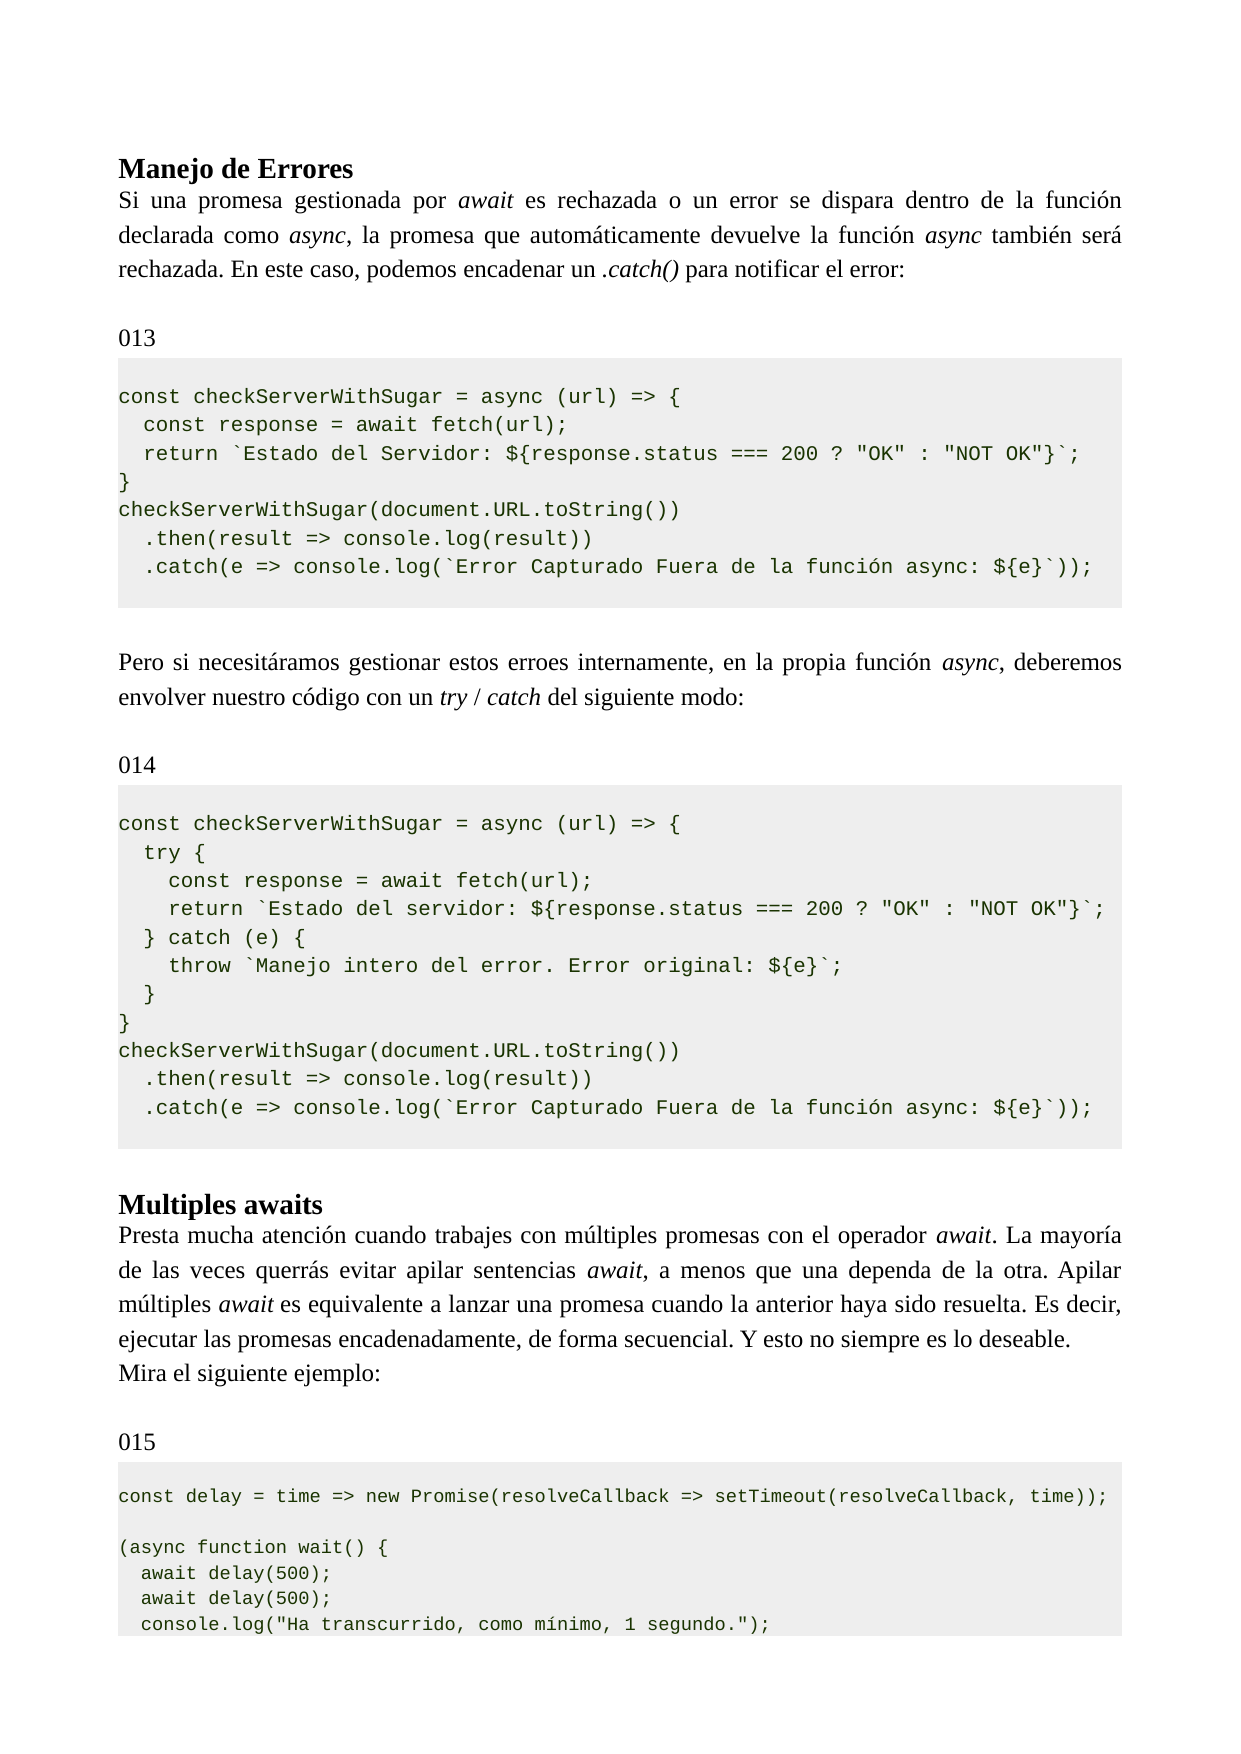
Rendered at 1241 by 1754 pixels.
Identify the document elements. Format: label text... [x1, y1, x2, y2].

text .catch(e => console.log(`Error Capturado Fuera de la función async: ${e}`)); [118, 1097, 1122, 1120]
text .then(result => console.log(result)) [118, 528, 1122, 551]
text .catch(e => console.log(`Error Capturado Fuera de la función async: ${e}`)); [118, 556, 1122, 579]
text return `Estado del Servidor: ${response.status === 200 ? "OK" : "NOT OK"}`; [118, 443, 1122, 466]
text const delay = time => new Promise(resolveCallback => setTimeout(resolveCallback, time)); [118, 1487, 1122, 1508]
text 015 [118, 1427, 1122, 1456]
text } [118, 1012, 1122, 1035]
text console.log("Ha transcurrido, como mínimo, 1 segundo."); [118, 1614, 1122, 1636]
text checkServerWithSugar(document.URL.toString()) [118, 1040, 1122, 1064]
text return `Estado del servidor: ${response.status === 200 ? "OK" : "NOT OK"}`; [118, 898, 1122, 922]
text await delay(500); [118, 1563, 1122, 1585]
text } catch (e) { [118, 927, 1122, 950]
subtitle Manejo de Errores [118, 152, 1122, 185]
text checkServerWithSugar(document.URL.toString()) [118, 499, 1122, 523]
text 013 [118, 323, 1122, 352]
subtitle Multiples awaits [118, 1187, 1122, 1220]
text const response = await fetch(url); [118, 414, 1122, 438]
text Presta mucha atención cuando trabajes con múltiples promesas con el operador await. La mayoría de las veces querrás evitar apilar sentencias await, a menos que una dependa de la otra. Apilar múltiples await es equivalente a lanzar una promesa cuando la anterior haya sido resuelta. Es decir, ejecutar las promesas encadenadamente, de forma secuencial. Y esto no siempre es lo deseable. [118, 1220, 1122, 1353]
text await delay(500); [118, 1589, 1122, 1610]
text } [118, 983, 1122, 1007]
text Pero si necesitáramos gestionar estos erroes internamente, en la propia función async, deberemos envolver nuestro código con un try / catch del siguiente modo: [118, 647, 1122, 710]
text } [118, 471, 1122, 494]
text const response = await fetch(url); [118, 870, 1122, 894]
text try { [118, 842, 1122, 865]
text const checkServerWithSugar = async (url) => { [118, 813, 1122, 837]
text throw `Manejo intero del error. Error original: ${e}`; [118, 955, 1122, 979]
text (async function wait() { [118, 1538, 1122, 1559]
text Mira el siguiente ejemplo: [118, 1358, 1122, 1387]
text const checkServerWithSugar = async (url) => { [118, 386, 1122, 409]
text 014 [118, 751, 1122, 779]
text .then(result => console.log(result)) [118, 1068, 1122, 1092]
text Si una promesa gestionada por await es rechazada o un error se dispara dentro de la función declarada como async, la promesa que automáticamente devuelve la función async también será rechazada. En este caso, podemos encadenar un .catch() para notificar el error: [118, 185, 1122, 283]
